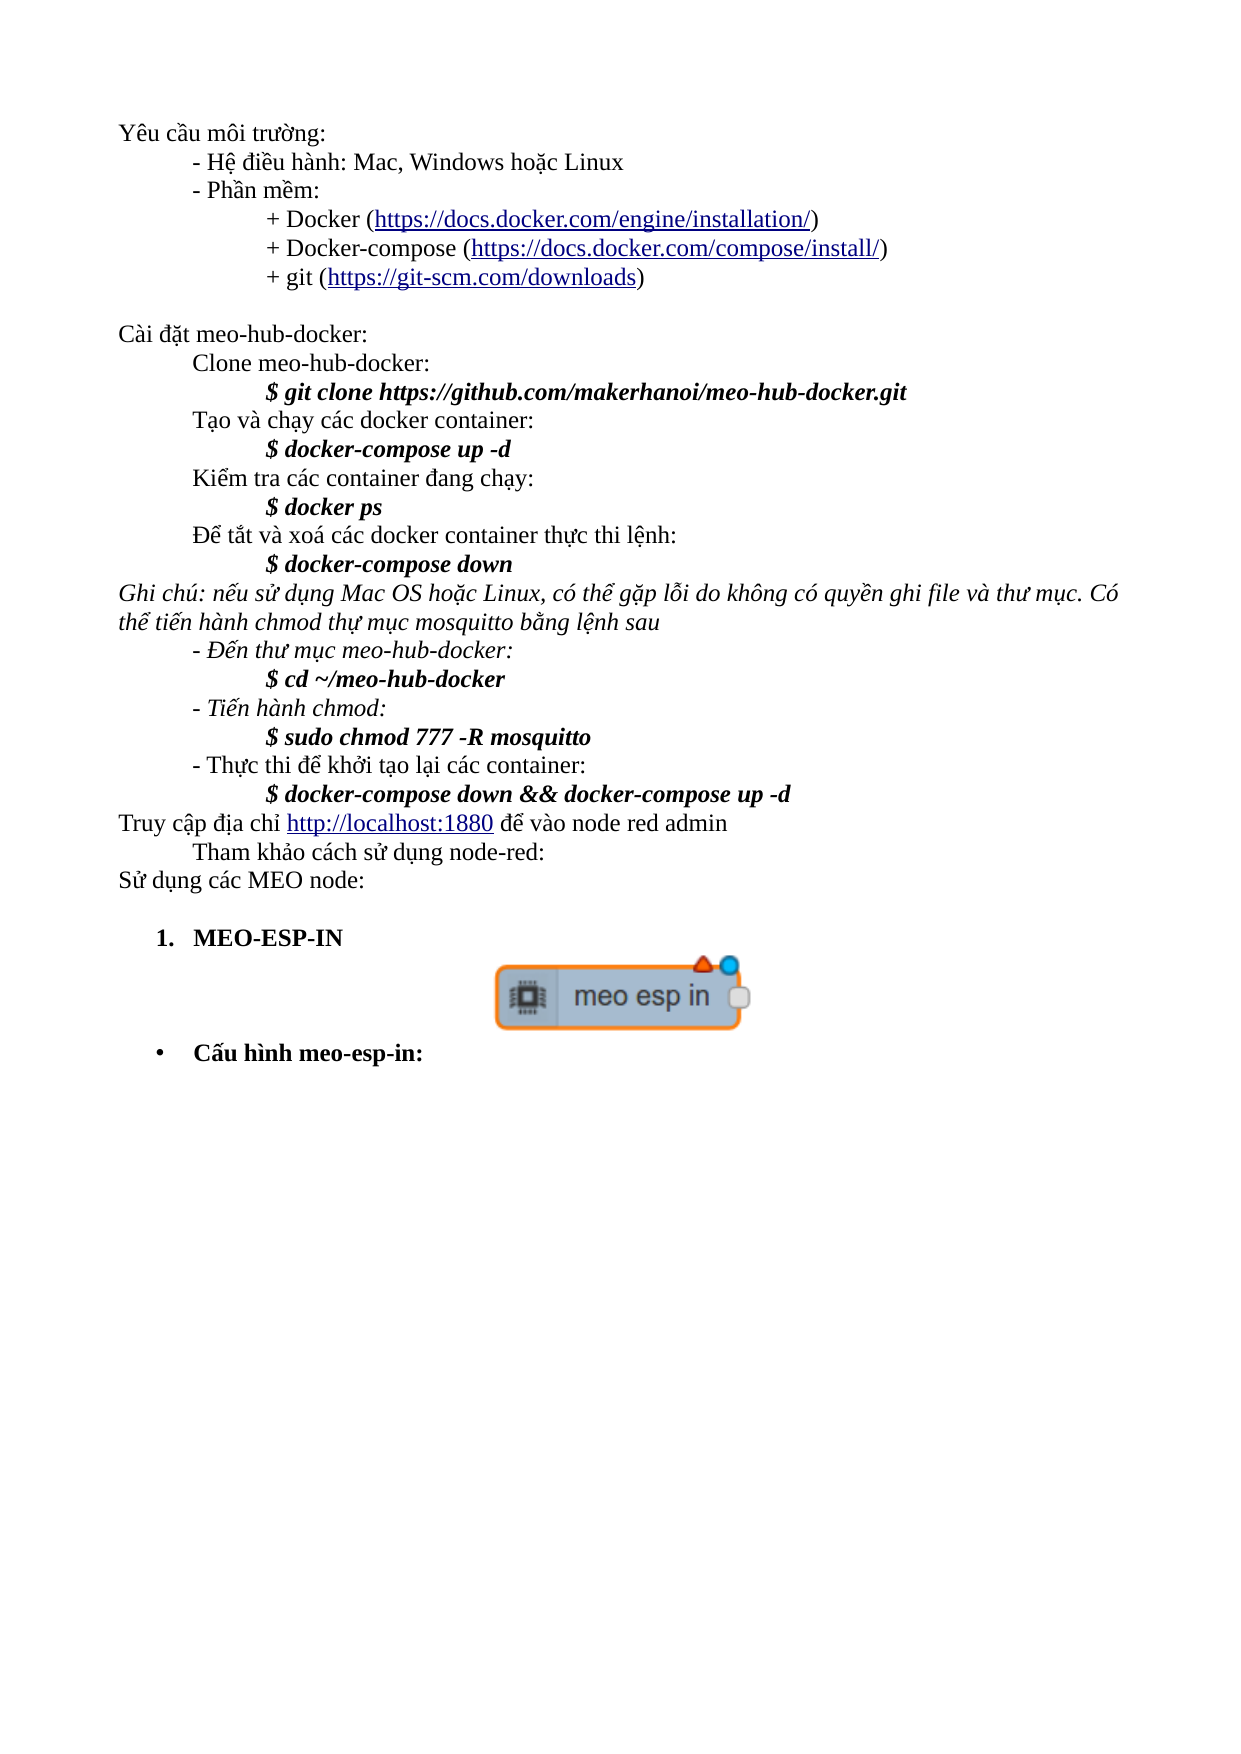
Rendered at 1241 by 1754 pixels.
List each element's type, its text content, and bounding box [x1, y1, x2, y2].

text Kiểm tra các container đang chạy: [192, 463, 1122, 492]
list MEO-ESP-IN [156, 923, 1122, 952]
text - Tiến hành chmod: [118, 693, 1122, 722]
text Tạo và chạy các docker container: [192, 406, 1122, 434]
text $ docker-compose down [192, 549, 1122, 578]
text Yêu cầu môi trường: [118, 118, 1122, 147]
text Ghi chú: nếu sử dụng Mac OS hoặc Linux, có thể gặp lỗi do không có quyền ghi file và thư mục. Có thể tiến hành chmod thự mục mosquitto bằng lệnh sau [118, 578, 1122, 636]
text Để tắt và xoá các docker container thực thi lệnh: [192, 521, 1122, 549]
list Cấu hình meo-esp-in: [156, 1038, 1122, 1067]
text - Phần mềm: [192, 176, 1122, 204]
text - Đến thư mục meo-hub-docker: [118, 636, 1122, 664]
text Tham khảo cách sử dụng node-red: [118, 837, 1122, 866]
text $ cd ~/meo-hub-docker [118, 664, 1122, 693]
text $ docker-compose down && docker-compose up -d [192, 779, 1122, 808]
text Clone meo-hub-docker: [192, 348, 1122, 377]
text - Thực thi để khởi tạo lại các container: [192, 751, 1122, 779]
text - Hệ điều hành: Mac, Windows hoặc Linux [192, 147, 1122, 176]
text Truy cập địa chỉ http://localhost:1880 để vào node red admin [118, 808, 1122, 837]
text + git (https://git-scm.com/downloads) [266, 262, 1122, 291]
text $ docker-compose up -d [192, 434, 1122, 463]
text $ git clone https://github.com/makerhanoi/meo-hub-docker.git [192, 377, 1122, 406]
text Sử dụng các MEO node: [118, 866, 1122, 894]
text $ docker ps [118, 492, 1122, 521]
text Cài đặt meo-hub-docker: [118, 319, 1122, 348]
text + Docker (https://docs.docker.com/engine/installation/) [266, 204, 1122, 233]
text + Docker-compose (https://docs.docker.com/compose/install/) [266, 233, 1122, 262]
text $ sudo chmod 777 -R mosquitto [192, 722, 1122, 751]
picture [481, 951, 760, 1037]
